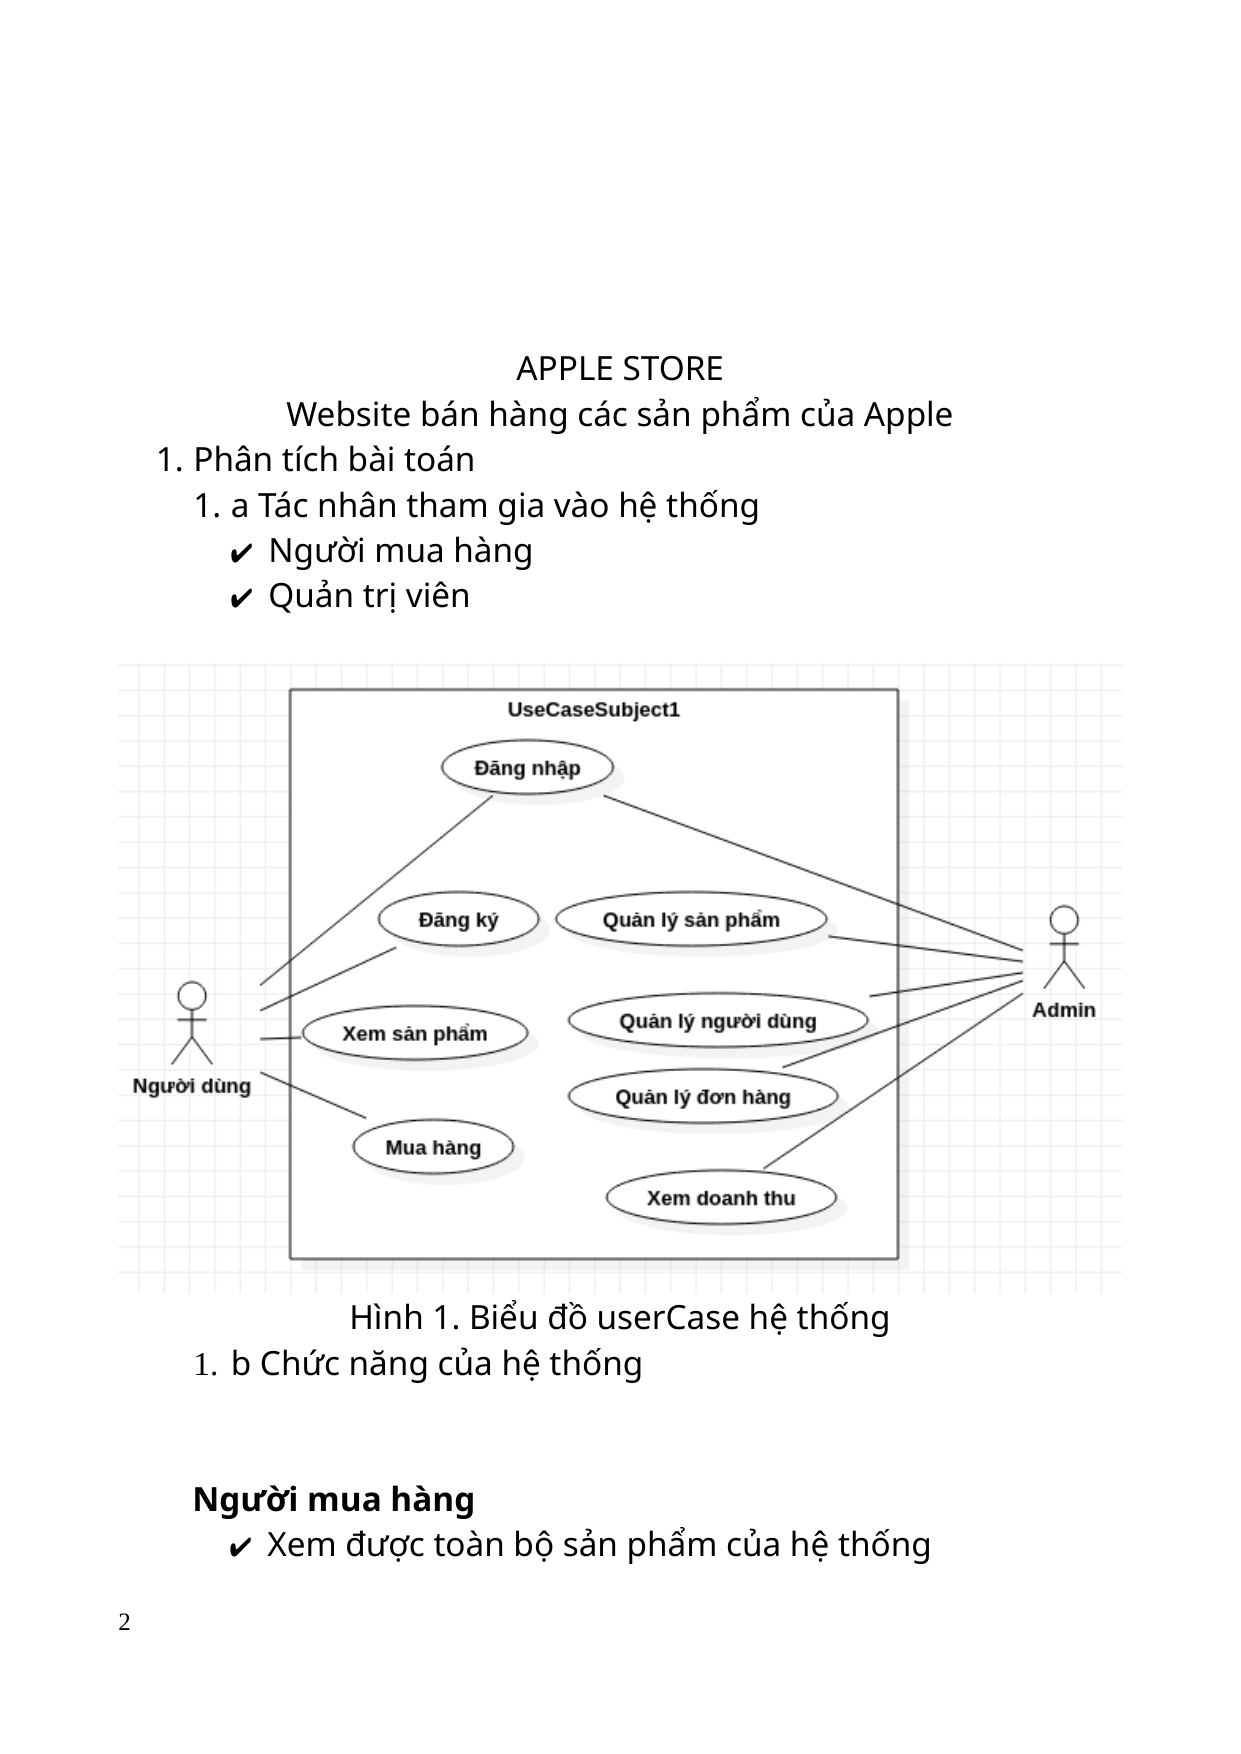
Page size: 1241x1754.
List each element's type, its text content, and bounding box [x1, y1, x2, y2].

list Người mua hàng [231, 527, 1122, 572]
text Người mua hàng [118, 1476, 1122, 1521]
text Hình 1. Biểu đồ userCase hệ thống [118, 1294, 1122, 1339]
list Quản trị viên [231, 572, 1122, 618]
text APPLE STORE [118, 345, 1122, 391]
list b Chức năng của hệ thống [193, 1339, 1122, 1385]
list a Tác nhân tham gia vào hệ thống [193, 481, 1122, 527]
picture [118, 663, 1123, 1294]
list Xem được toàn bộ sản phẩm của hệ thống [229, 1521, 1122, 1566]
list Phân tích bài toán [156, 436, 1122, 481]
text Website bán hàng các sản phẩm của Apple [118, 391, 1122, 436]
